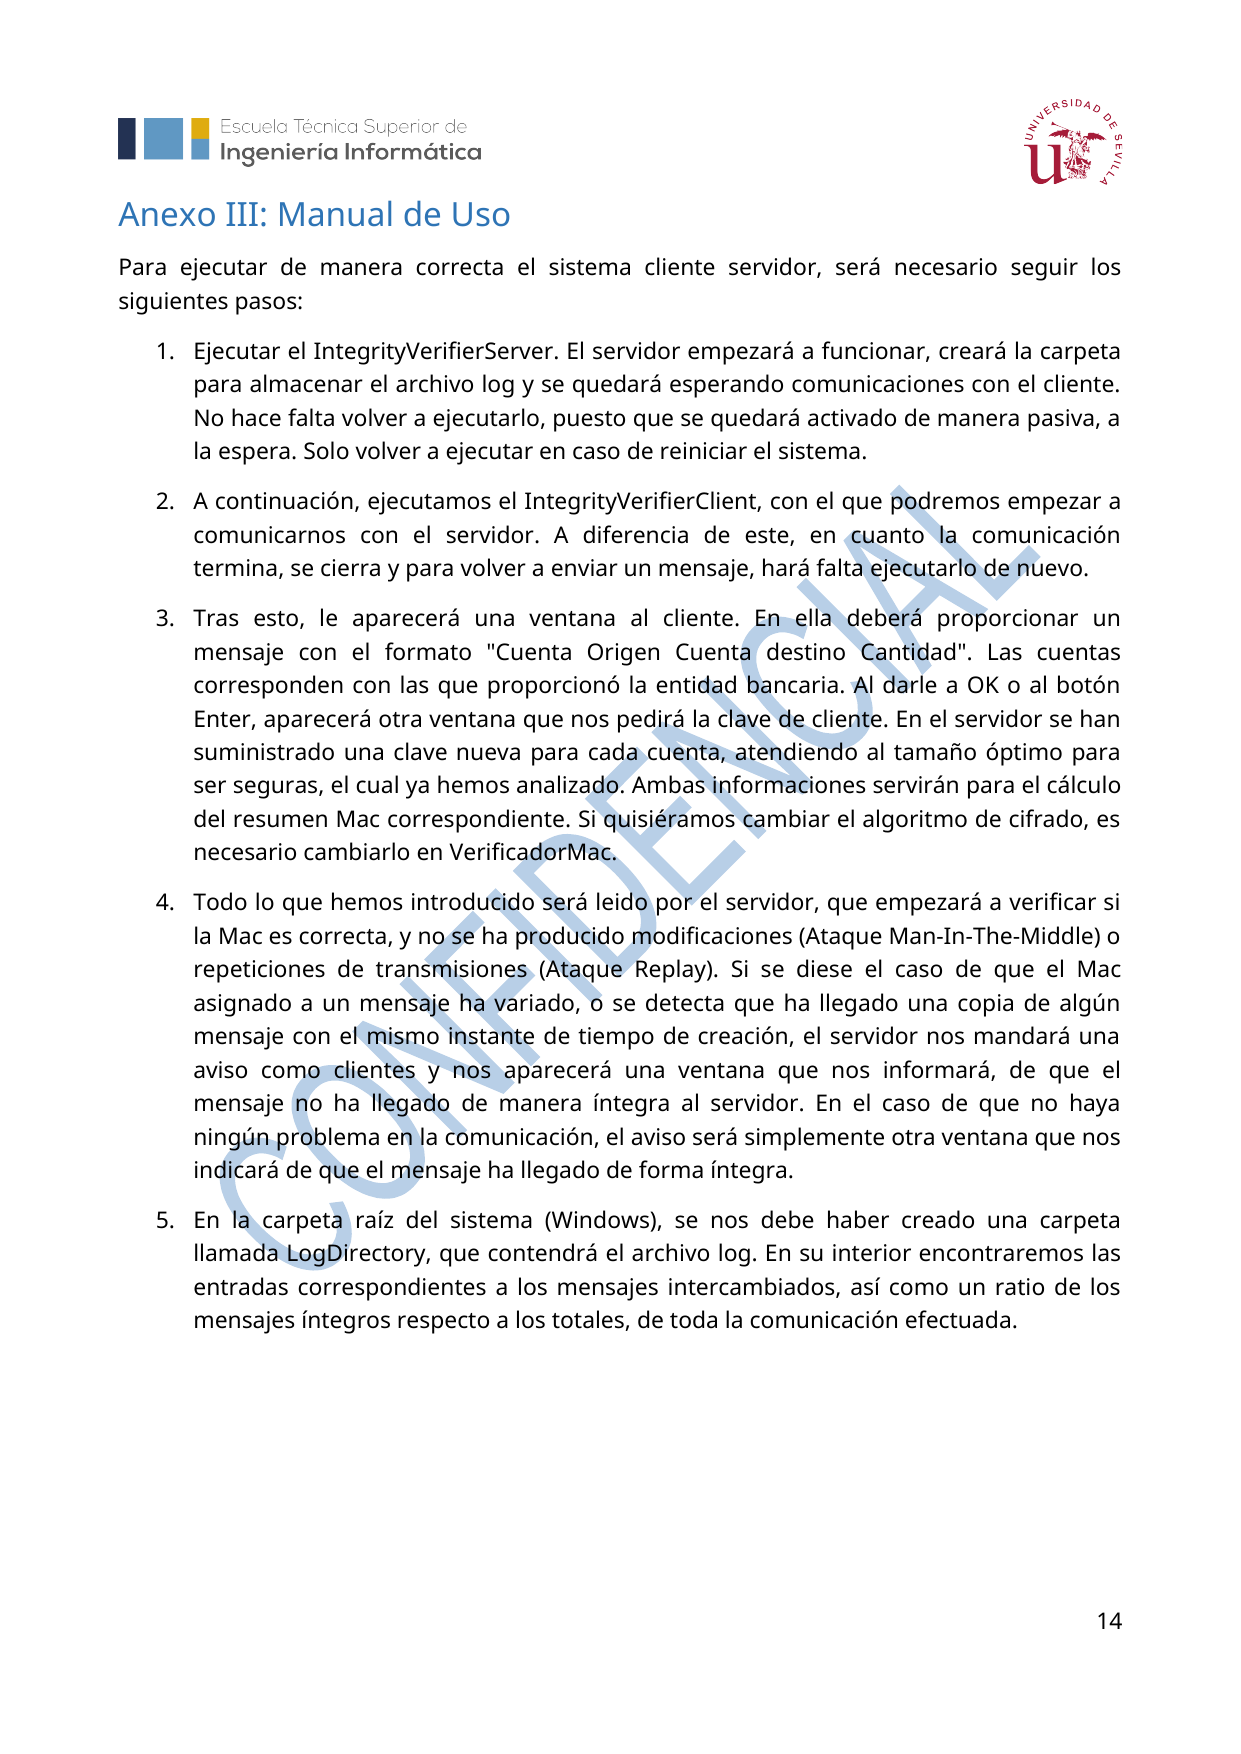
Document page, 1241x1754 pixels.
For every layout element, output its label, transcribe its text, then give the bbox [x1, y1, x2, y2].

text Para ejecutar de manera correcta el sistema cliente servidor, será necesario seguir los siguientes pasos: [118, 251, 1122, 316]
list A continuación, ejecutamos el IntegrityVerifierClient, con el que podremos empezar a comunicarnos con el servidor. A diferencia de este, en cuanto la comunicación termina, se cierra y para volver a enviar un mensaje, hará falta ejecutarlo de nuevo. [901, 485, 1122, 583]
list A continuación, ejecutamos el IntegrityVerifierClient, con el que podremos empezar a comunicarnos con el servidor. A diferencia de este, en cuanto la comunicación termina, se cierra y para volver a enviar un mensaje, hará falta ejecutarlo de nuevo. [156, 485, 977, 583]
list En la carpeta raíz del sistema (Windows), se nos debe haber creado una carpeta llamada LogDirectory, que contendrá el archivo log. En su interior encontraremos las entradas correspondientes a los mensajes intercambiados, así como un ratio de los mensajes íntegros respecto a los totales, de toda la comunicación efectuada. [156, 1204, 1122, 1336]
subtitle Anexo III: Manual de Uso [118, 191, 1122, 236]
list Tras esto, le aparecerá una ventana al cliente. En ella deberá proporcionar un mensaje con el formato "Cuenta Origen Cuenta destino Cantidad". Las cuentas corresponden con las que proporcionó la entidad bancaria. Al darle a OK o al botón Enter, aparecerá otra ventana que nos pedirá la clave de cliente. En el servidor se han suministrado una clave nueva para cada cuenta, atendiendo al tamaño óptimo para ser seguras, el cual ya hemos analizado. Ambas informaciones servirán para el cálculo del resumen Mac correspondiente. Si quisiéramos cambiar el algoritmo de cifrado, es necesario cambiarlo en VerificadorMac. [156, 602, 1122, 867]
picture [1024, 99, 1123, 185]
picture [118, 118, 481, 167]
list Todo lo que hemos introducido será leido por el servidor, que empezará a verificar si la Mac es correcta, y no se ha producido modificaciones (Ataque Man-In-The-Middle) o repeticiones de transmisiones (Ataque Replay). Si se diese el caso de que el Mac asignado a un mensaje ha variado, o se detecta que ha llegado una copia de algún mensaje con el mismo instante de tiempo de creación, el servidor nos mandará una aviso como clientes y nos aparecerá una ventana que nos informará, de que el mensaje no ha llegado de manera íntegra al servidor. En el caso de que no haya ningún problema en la comunicación, el aviso será simplemente otra ventana que nos indicará de que el mensaje ha llegado de forma íntegra. [156, 886, 1122, 1185]
list Ejecutar el IntegrityVerifierServer. El servidor empezará a funcionar, creará la carpeta para almacenar el archivo log y se quedará esperando comunicaciones con el cliente. No hace falta volver a ejecutarlo, puesto que se quedará activado de manera pasiva, a la espera. Solo volver a ejecutar en caso de reiniciar el sistema. [156, 335, 1122, 466]
